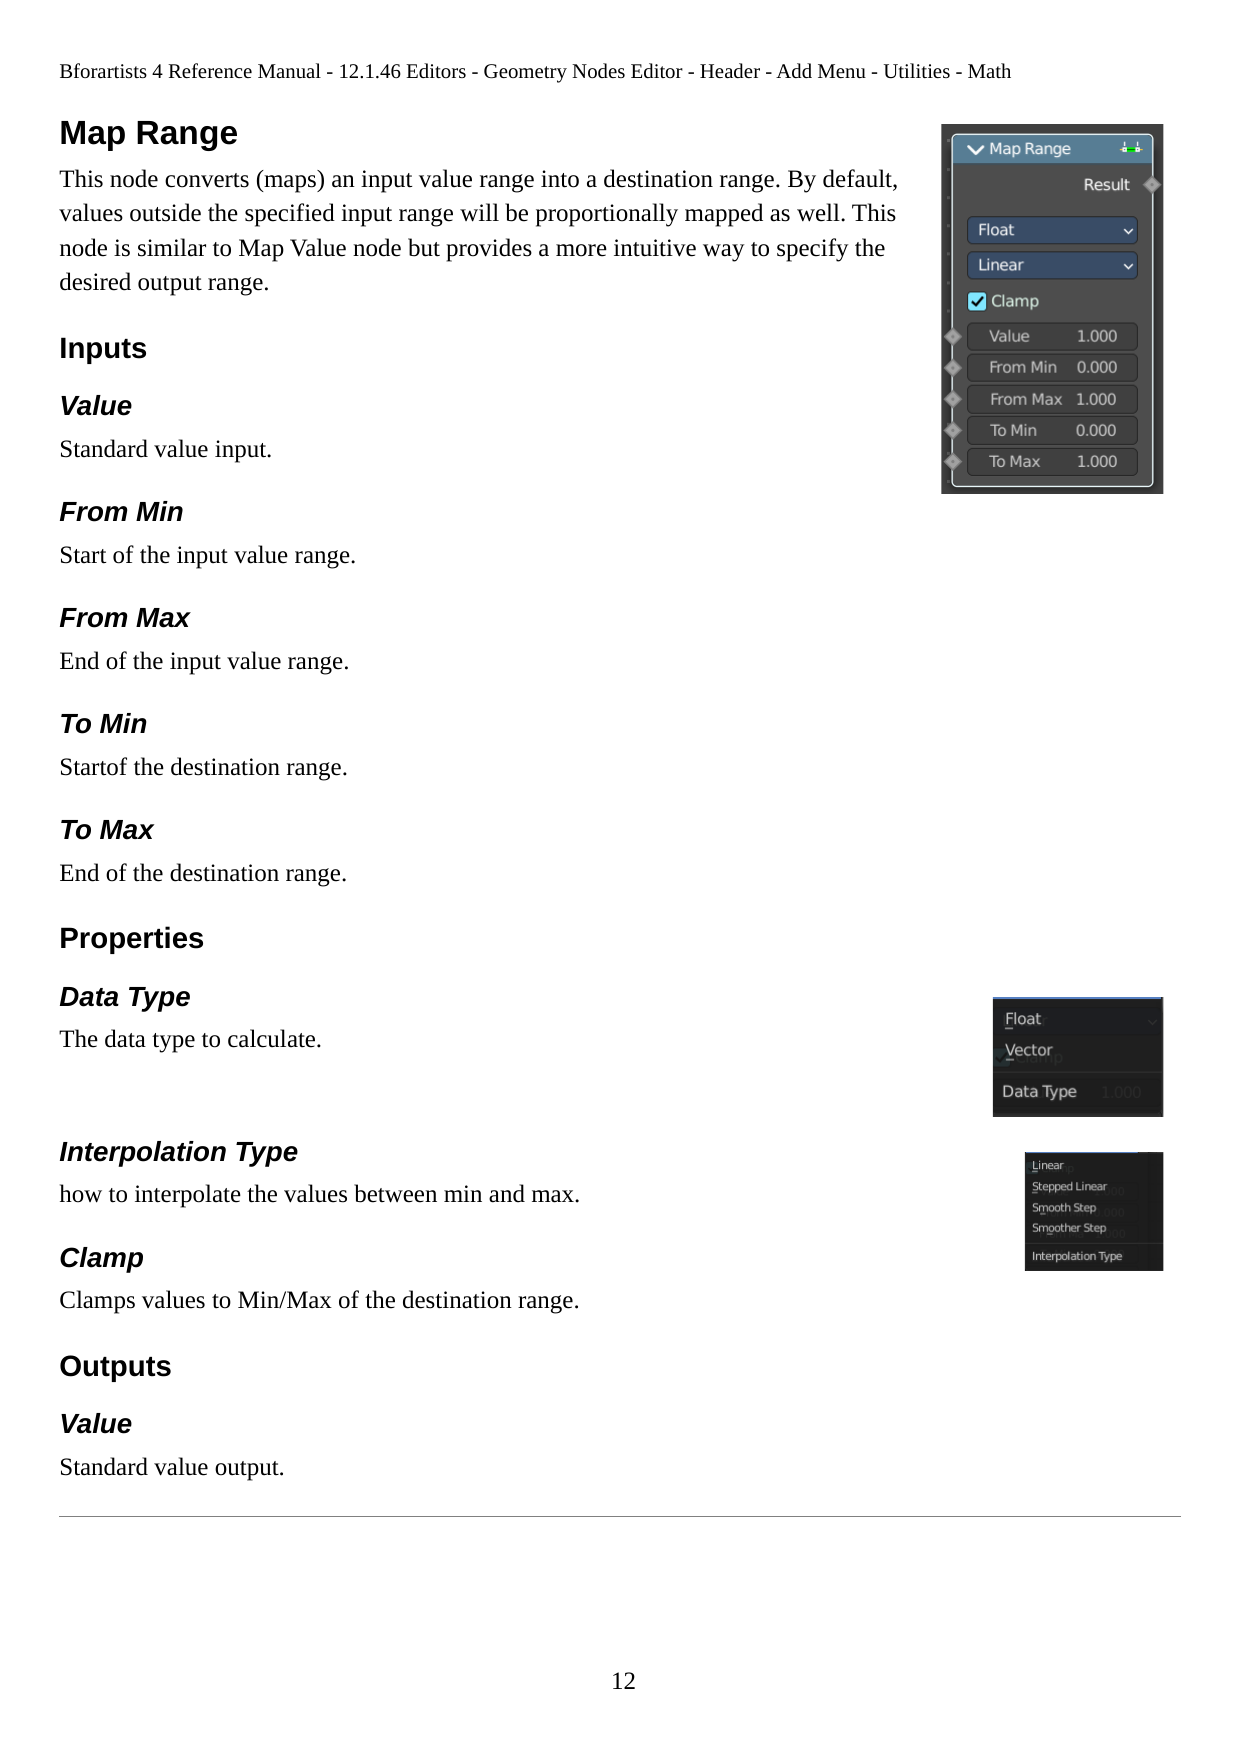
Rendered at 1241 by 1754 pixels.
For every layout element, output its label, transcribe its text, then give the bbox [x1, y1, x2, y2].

text End of the destination range. [59, 858, 1181, 886]
subtitle From Max [59, 601, 1181, 633]
subtitle [1164, 331, 1181, 364]
subtitle From Min [59, 496, 1181, 527]
subtitle Value [59, 389, 941, 421]
text [1164, 434, 1181, 463]
text Startof the destination range. [59, 752, 1181, 781]
subtitle Inputs [59, 331, 941, 364]
subtitle Map Range [59, 113, 1181, 151]
text This node converts (maps) an input value range into a destination range. By default, values outside the specified input range will be proportionally mapped as well. This node is similar to Map Value node but provides a more intuitive way to specify the desired output range. [59, 164, 941, 296]
text Start of the input value range. [59, 540, 1181, 569]
subtitle Outputs [59, 1349, 1181, 1383]
subtitle To Min [59, 707, 1181, 739]
picture [1024, 1152, 1164, 1271]
subtitle Data Type [59, 980, 1181, 1012]
subtitle Properties [59, 921, 1181, 955]
subtitle Interpolation Type [59, 1135, 1181, 1167]
text Clamps values to Min/Max of the destination range. [59, 1285, 1181, 1314]
text The data type to calculate. [59, 1024, 992, 1053]
subtitle Value [59, 1408, 1181, 1440]
text Standard value output. [59, 1452, 1181, 1481]
subtitle To Max [59, 813, 1181, 845]
picture [941, 124, 1164, 494]
text End of the input value range. [59, 646, 1181, 674]
subtitle [1164, 389, 1181, 421]
text Standard value input. [59, 434, 941, 463]
subtitle Clamp [59, 1241, 1181, 1273]
picture [992, 997, 1164, 1117]
text how to interpolate the values between min and max. [59, 1179, 1024, 1208]
